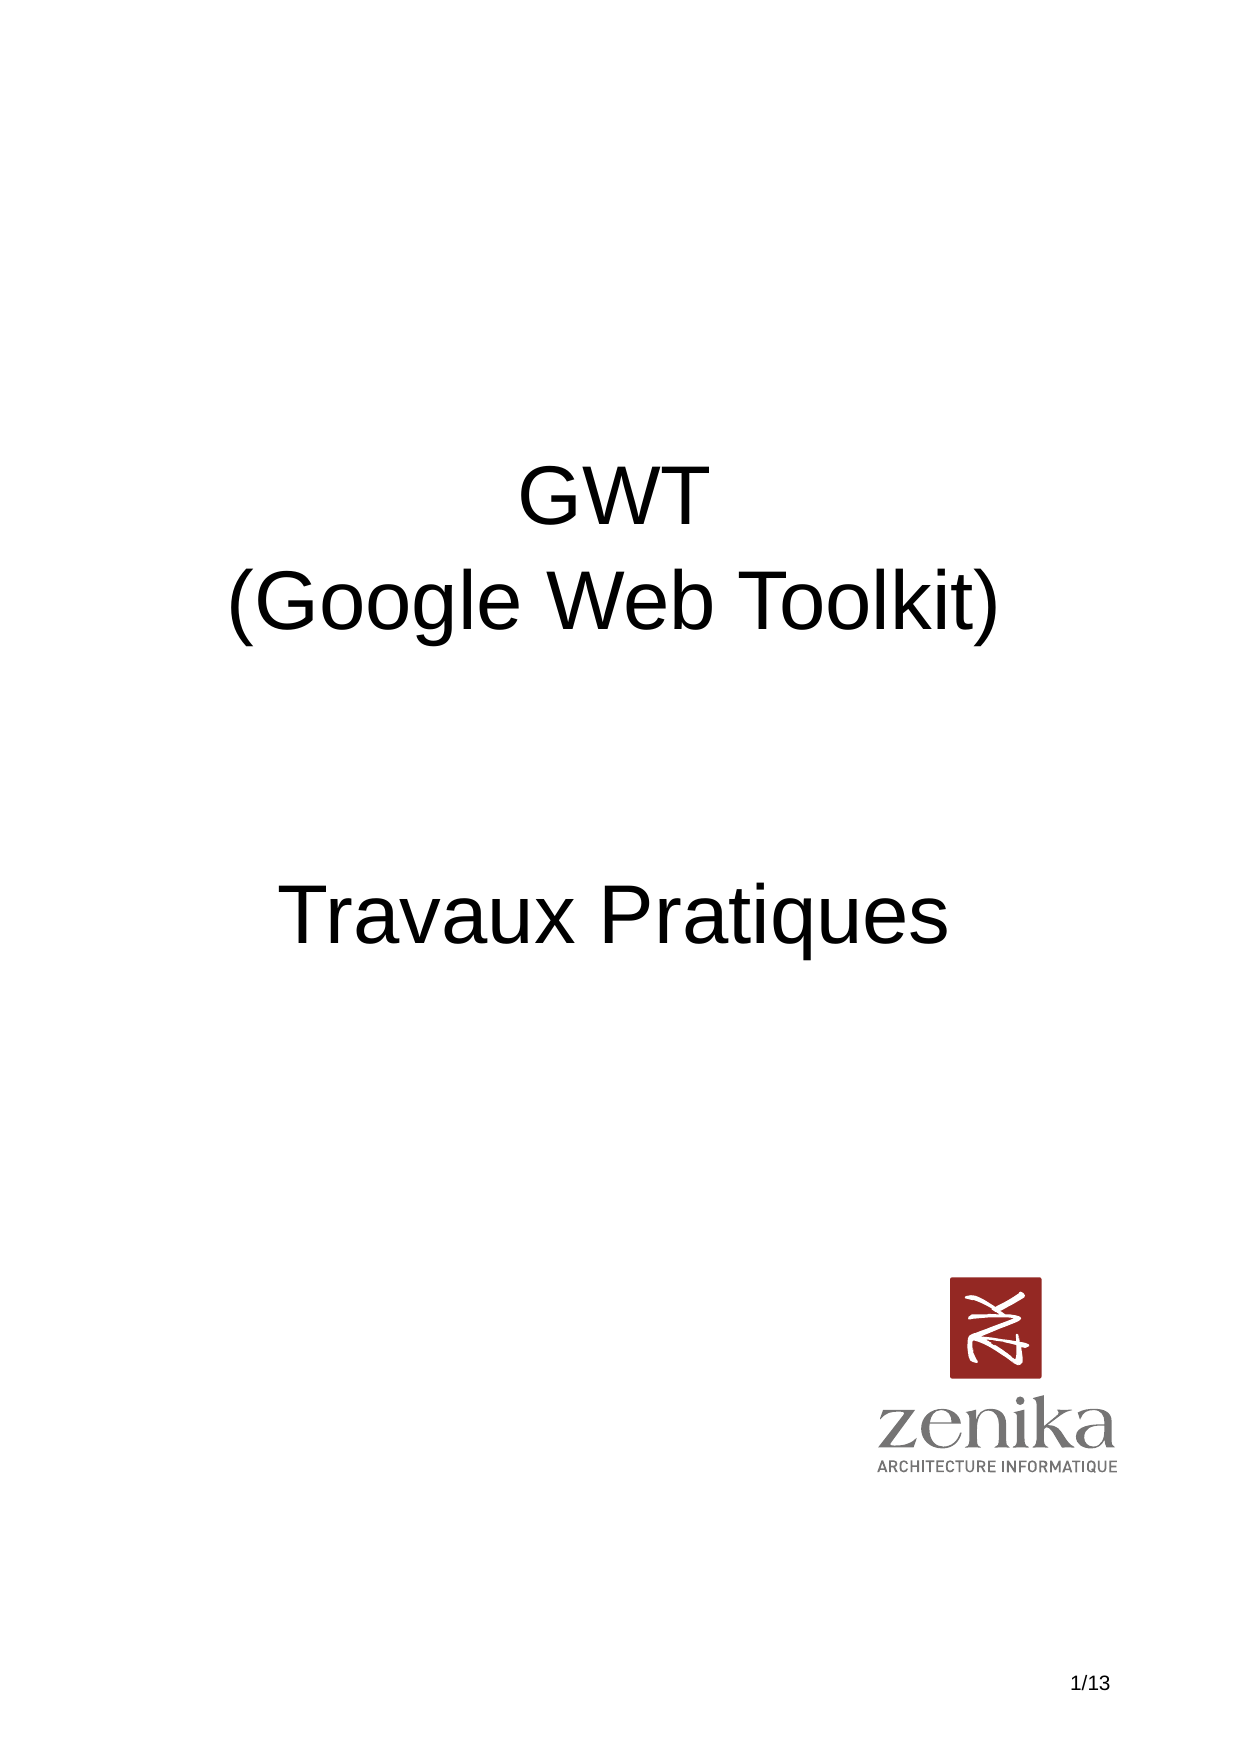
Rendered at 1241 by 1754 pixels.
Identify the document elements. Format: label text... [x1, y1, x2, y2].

text Travaux Pratiques [118, 868, 1110, 961]
text GWT [118, 449, 1110, 542]
text (Google Web Toolkit) [118, 554, 1110, 647]
